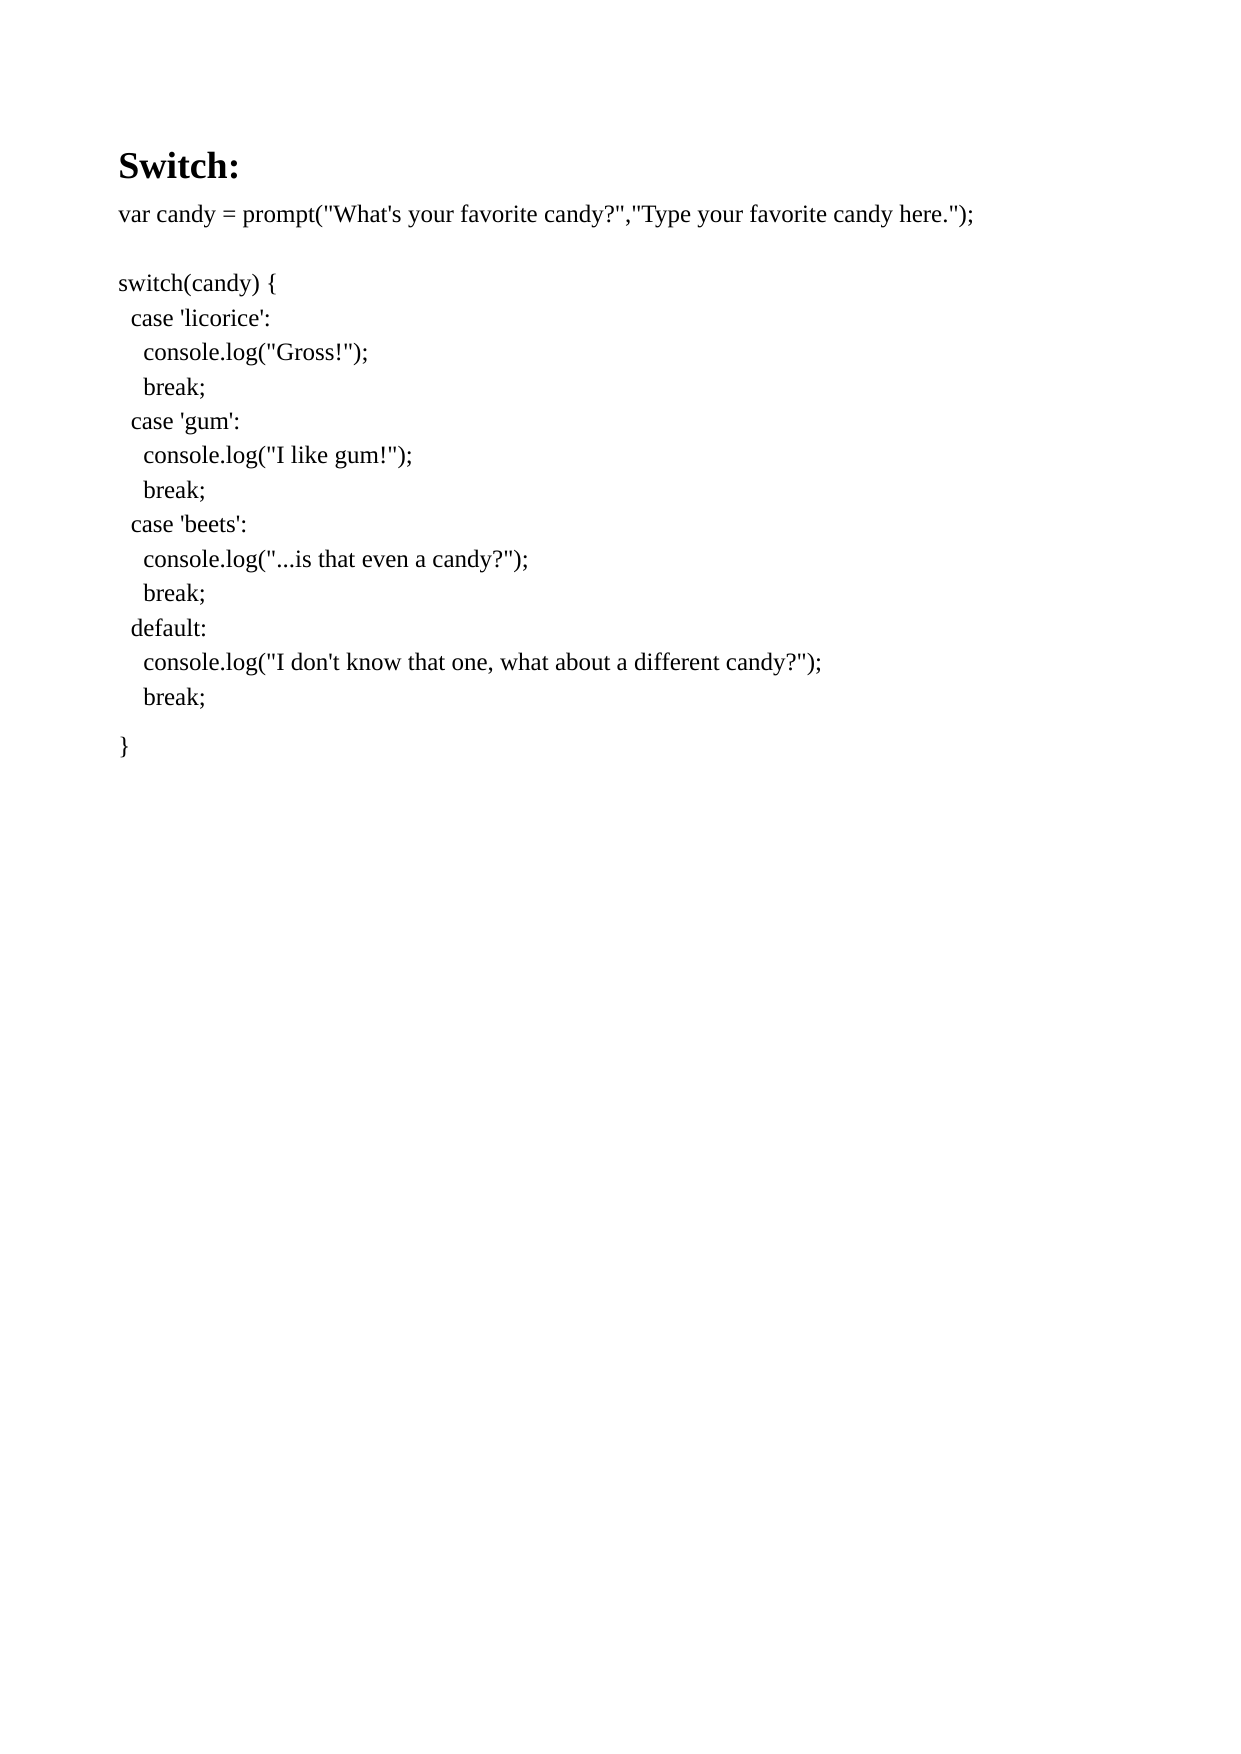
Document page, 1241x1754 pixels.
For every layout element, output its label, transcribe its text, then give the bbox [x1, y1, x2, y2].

subtitle } [118, 731, 1122, 760]
subtitle var candy = prompt("What's your favorite candy?","Type your favorite candy here."); switch(candy) { case 'licorice': console.log("Gross!"); break; case 'gum': console.log("I like gum!"); break; case 'beets': console.log("...is that even a candy?"); break; default: console.log("I don't know that one, what about a different candy?"); break; [118, 199, 1122, 711]
subtitle Switch: [118, 143, 1122, 187]
